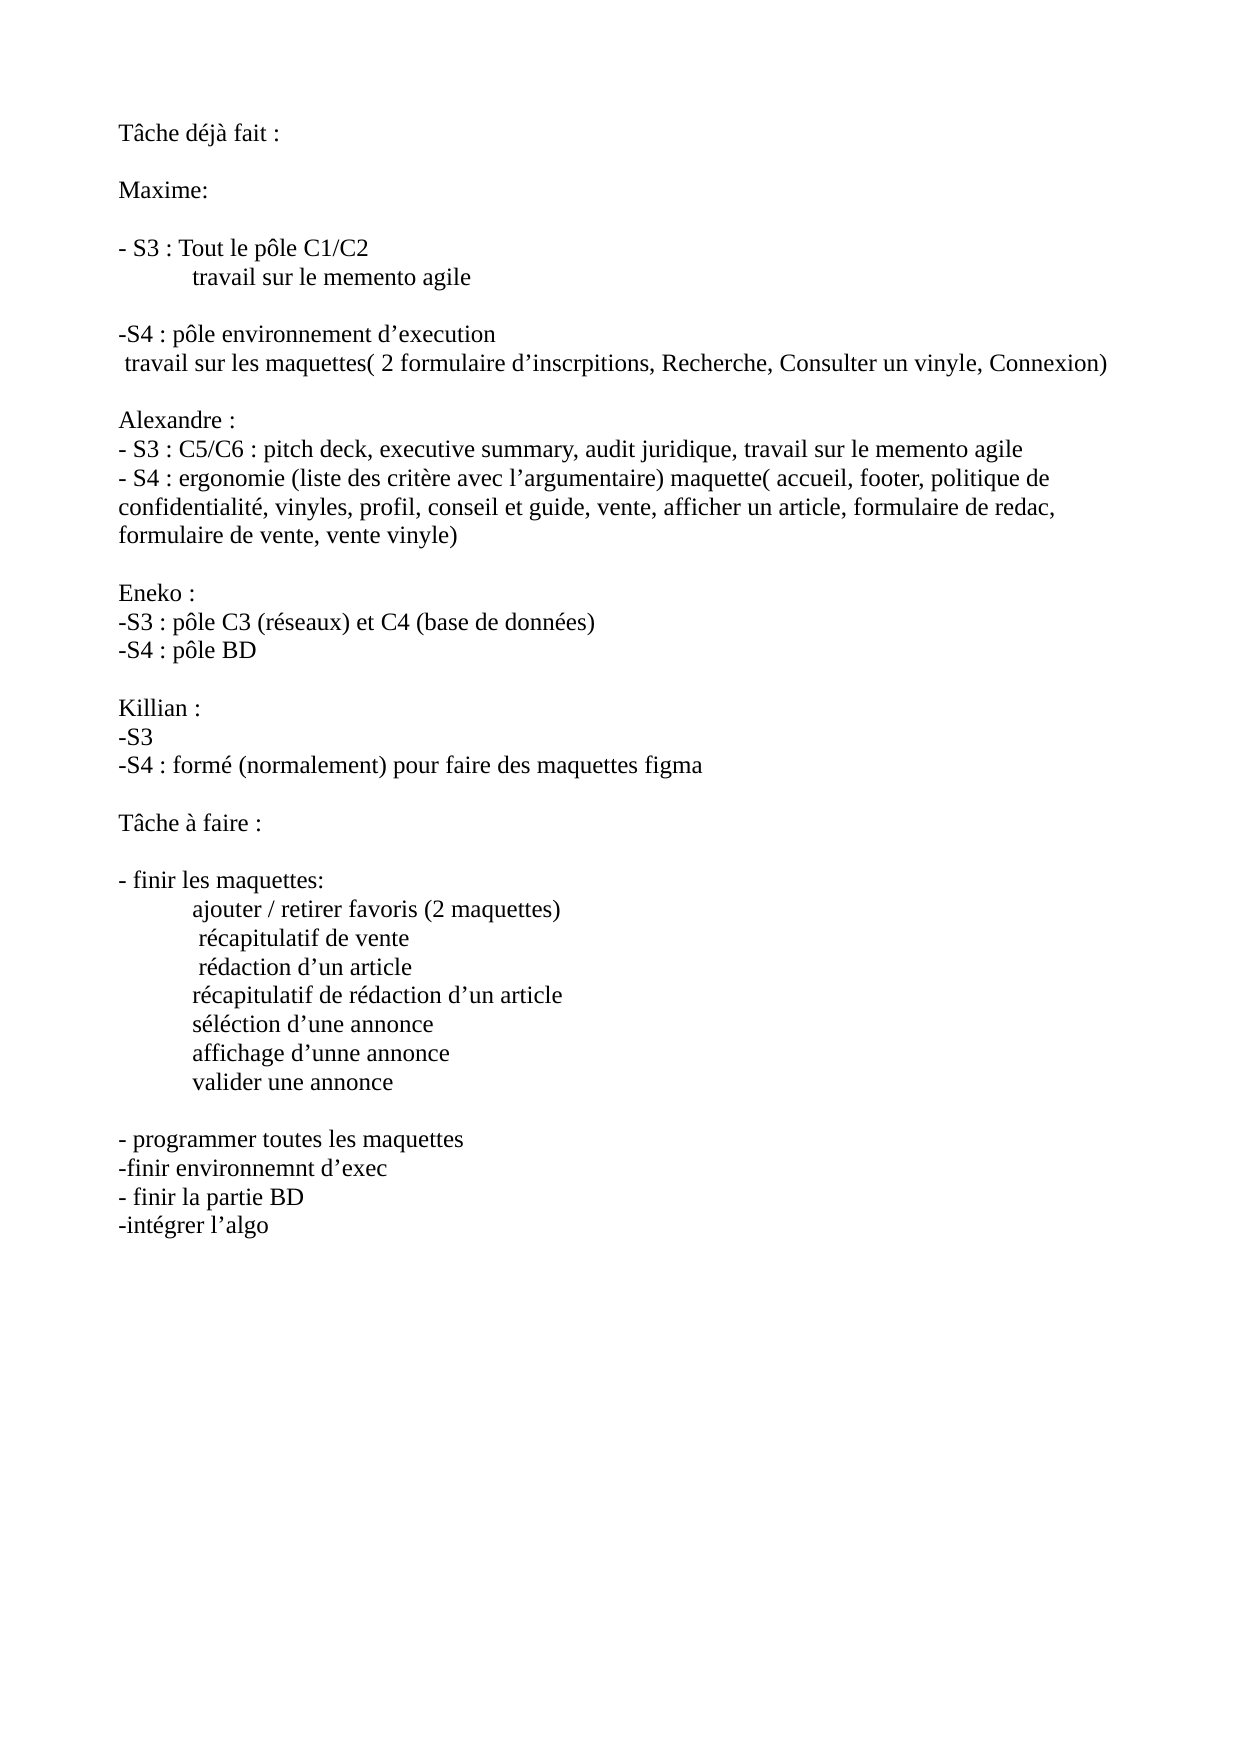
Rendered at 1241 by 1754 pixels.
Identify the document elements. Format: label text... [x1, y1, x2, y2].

text - S3 : Tout le pôle C1/C2 [118, 233, 1122, 262]
text ajouter / retirer favoris (2 maquettes) [118, 894, 1122, 923]
text - programmer toutes les maquettes [118, 1124, 1122, 1153]
text Alexandre : [118, 406, 1122, 434]
text - S3 : C5/C6 : pitch deck, executive summary, audit juridique, travail sur le memento agile [118, 434, 1122, 463]
text -S4 : pôle BD [118, 636, 1122, 664]
text Maxime: [118, 176, 1122, 204]
text Tâche déjà fait : [118, 118, 1122, 147]
text Eneko : [118, 578, 1122, 607]
text récapitulatif de rédaction d’un article [118, 981, 1122, 1009]
text séléction d’une annonce [118, 1009, 1122, 1038]
text - finir la partie BD [118, 1182, 1122, 1211]
text Killian : [118, 693, 1122, 722]
text rédaction d’un article [118, 952, 1122, 981]
text récapitulatif de vente [118, 923, 1122, 952]
text -finir environnemnt d’exec [118, 1153, 1122, 1182]
text -S4 : formé (normalement) pour faire des maquettes figma [118, 751, 1122, 779]
text valider une annonce [118, 1067, 1122, 1096]
text -S3 : pôle C3 (réseaux) et C4 (base de données) [118, 607, 1122, 636]
text - S4 : ergonomie (liste des critère avec l’argumentaire) maquette( accueil, footer, politique de confidentialité, vinyles, profil, conseil et guide, vente, afficher un article, formulaire de redac, formulaire de vente, vente vinyle) [118, 463, 1122, 549]
text -S4 : pôle environnement d’execution [118, 319, 1122, 348]
text -intégrer l’algo [118, 1211, 1122, 1239]
text -S3 [118, 722, 1122, 751]
text travail sur le memento agile [118, 262, 1122, 291]
text - finir les maquettes: [118, 866, 1122, 894]
text affichage d’unne annonce [118, 1038, 1122, 1067]
text Tâche à faire : [118, 808, 1122, 837]
text travail sur les maquettes( 2 formulaire d’inscrpitions, Recherche, Consulter un vinyle, Connexion) [118, 348, 1122, 377]
